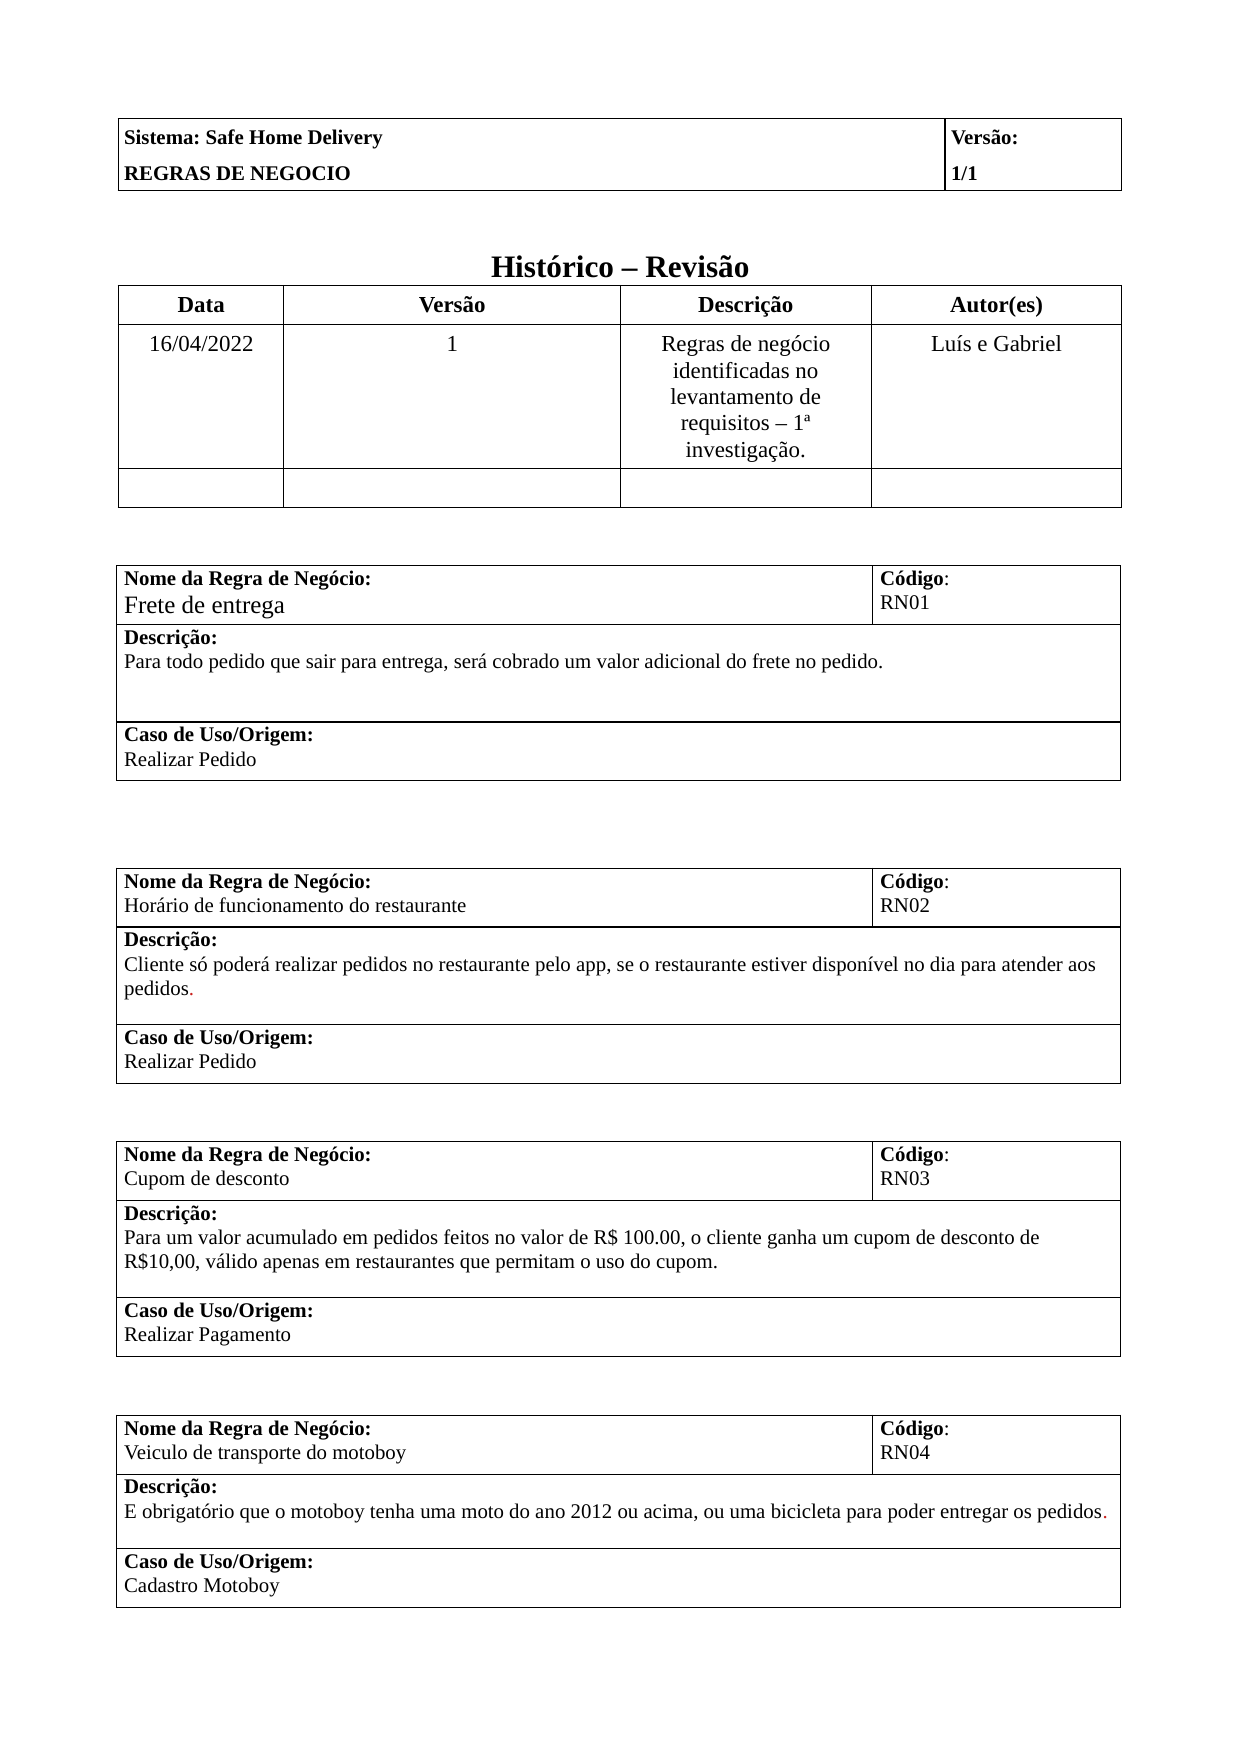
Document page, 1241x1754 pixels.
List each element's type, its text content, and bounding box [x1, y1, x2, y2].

table_header Nome da Regra de Negócio: Veiculo de transporte do motoboy [117, 1416, 872, 1473]
table_cell Descrição: Para um valor acumulado em pedidos feitos no valor de R$ 100.00, o cliente ganha um cupom de desconto de R$10,00, válido apenas em restaurantes que permitam o uso do cupom. [117, 1201, 1120, 1297]
table_cell Luís e Gabriel [872, 325, 1121, 468]
table_cell [119, 469, 283, 507]
table_cell Caso de Uso/Origem: Realizar Pedido [117, 723, 1120, 780]
text Histórico – Revisão [118, 249, 1122, 285]
table_cell Regras de negócio identificadas no levantamento de requisitos – 1ª investigação. [621, 325, 871, 468]
table_cell Caso de Uso/Origem: Realizar Pedido [117, 1025, 1120, 1082]
table_cell [284, 469, 620, 507]
table_header Nome da Regra de Negócio: Horário de funcionamento do restaurante [117, 869, 872, 926]
table_cell 1/1 [946, 155, 1121, 190]
table_header Código: RN04 [873, 1416, 1120, 1473]
table_cell [621, 469, 871, 507]
table_cell Descrição: Para todo pedido que sair para entrega, será cobrado um valor adicional do frete no pedido. [117, 625, 1120, 721]
table_header Versão [284, 286, 620, 323]
table_cell Descrição: E obrigatório que o motoboy tenha uma moto do ano 2012 ou acima, ou uma bicicleta para poder entregar os pedidos. [117, 1475, 1120, 1548]
table_cell Descrição: Cliente só poderá realizar pedidos no restaurante pelo app, se o restaurante estiver disponível no dia para atender aos pedidos. [117, 928, 1120, 1024]
table_cell REGRAS DE NEGOCIO [119, 155, 944, 190]
table_header Sistema: Safe Home Delivery [119, 119, 944, 155]
table_cell 16/04/2022 [119, 325, 283, 468]
table_cell [872, 469, 1121, 507]
table_header Código: RN01 [873, 566, 1120, 624]
table_header Data [119, 286, 283, 323]
table_header Versão: [946, 119, 1121, 155]
table_cell Caso de Uso/Origem: Realizar Pagamento [117, 1298, 1120, 1356]
table_cell 1 [284, 325, 620, 468]
table_header Nome da Regra de Negócio: Cupom de desconto [117, 1142, 872, 1200]
table_cell Caso de Uso/Origem: Cadastro Motoboy [117, 1549, 1120, 1607]
table_header Código: RN03 [873, 1142, 1120, 1200]
table_header Autor(es) [872, 286, 1121, 323]
table_header Nome da Regra de Negócio: Frete de entrega [117, 566, 872, 624]
table_header Descrição [621, 286, 871, 323]
table_header Código: RN02 [873, 869, 1120, 926]
